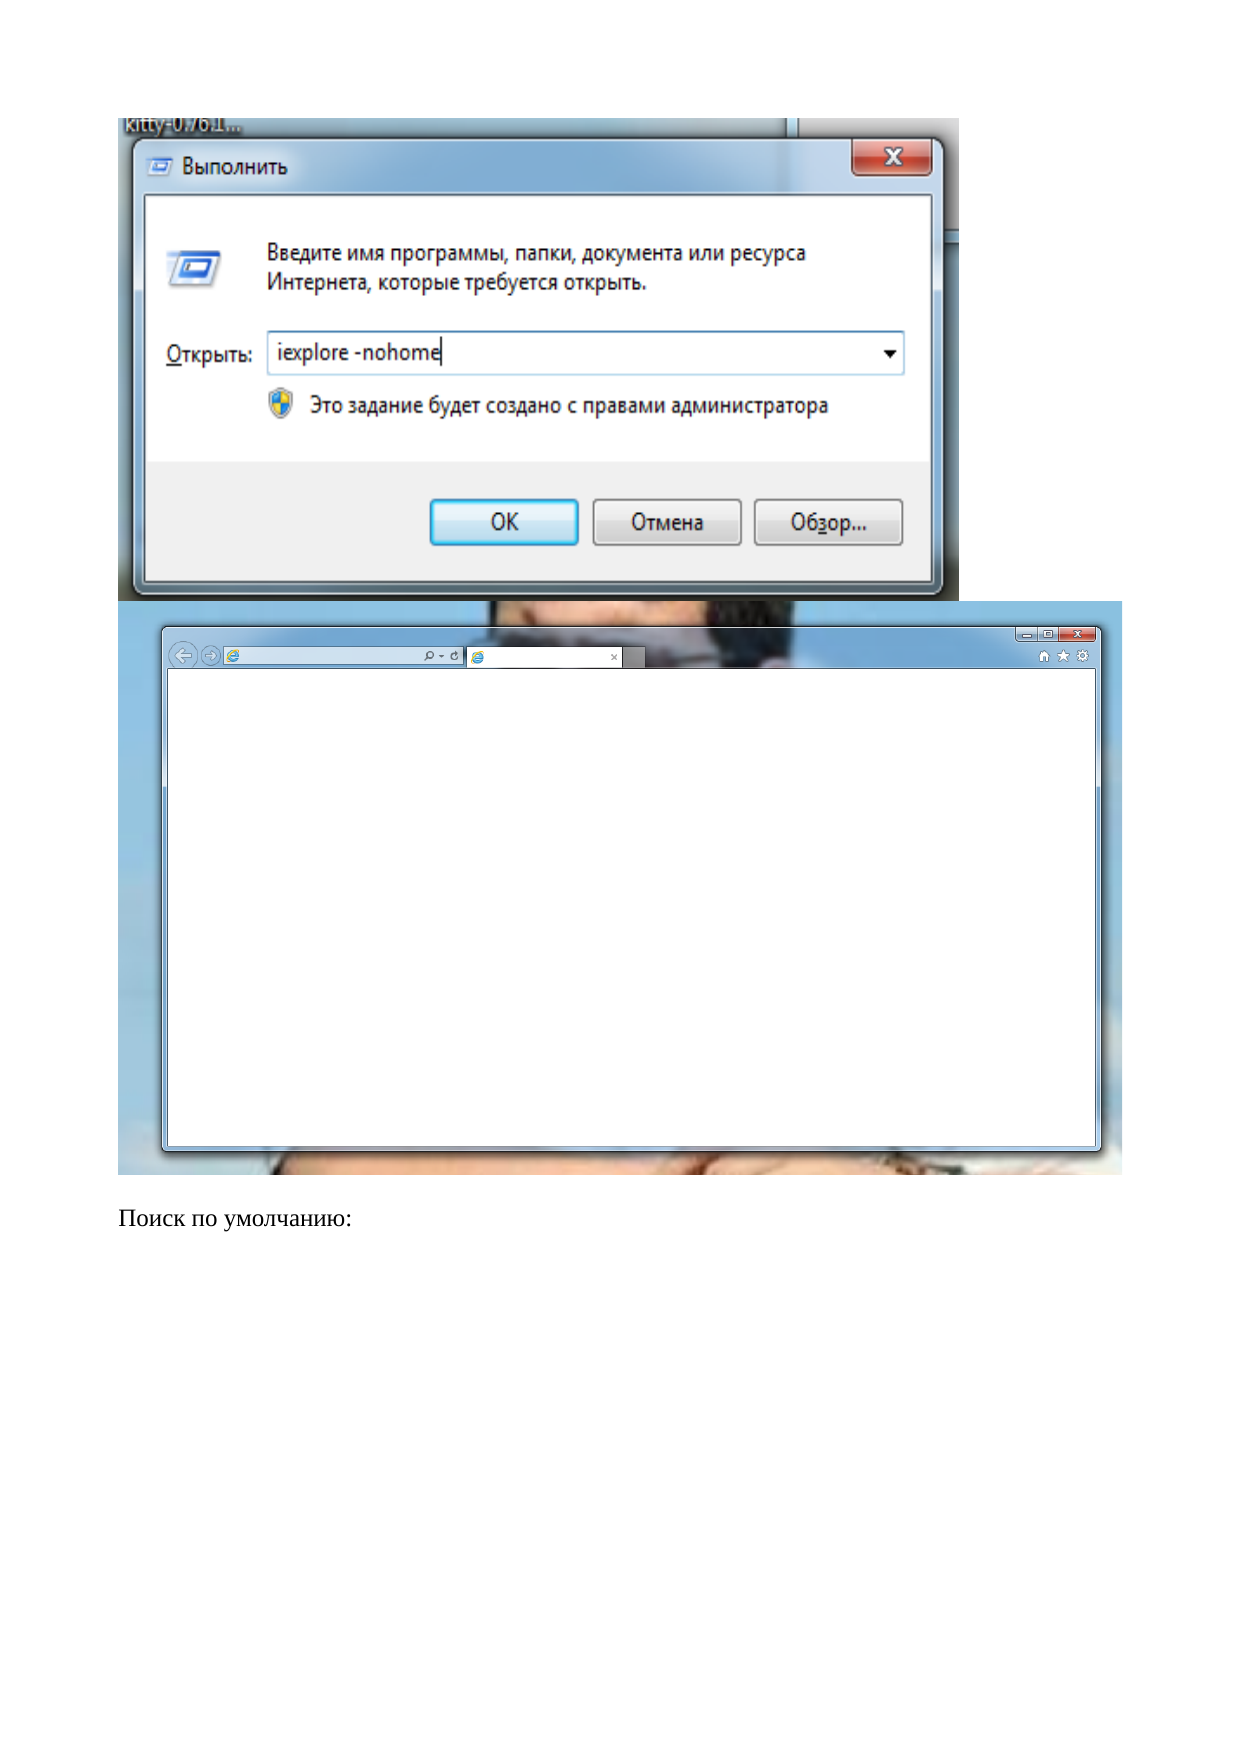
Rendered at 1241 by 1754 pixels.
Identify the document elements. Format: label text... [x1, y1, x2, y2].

text Поиск по умолчанию: [118, 1203, 1122, 1232]
picture [118, 118, 1123, 1175]
